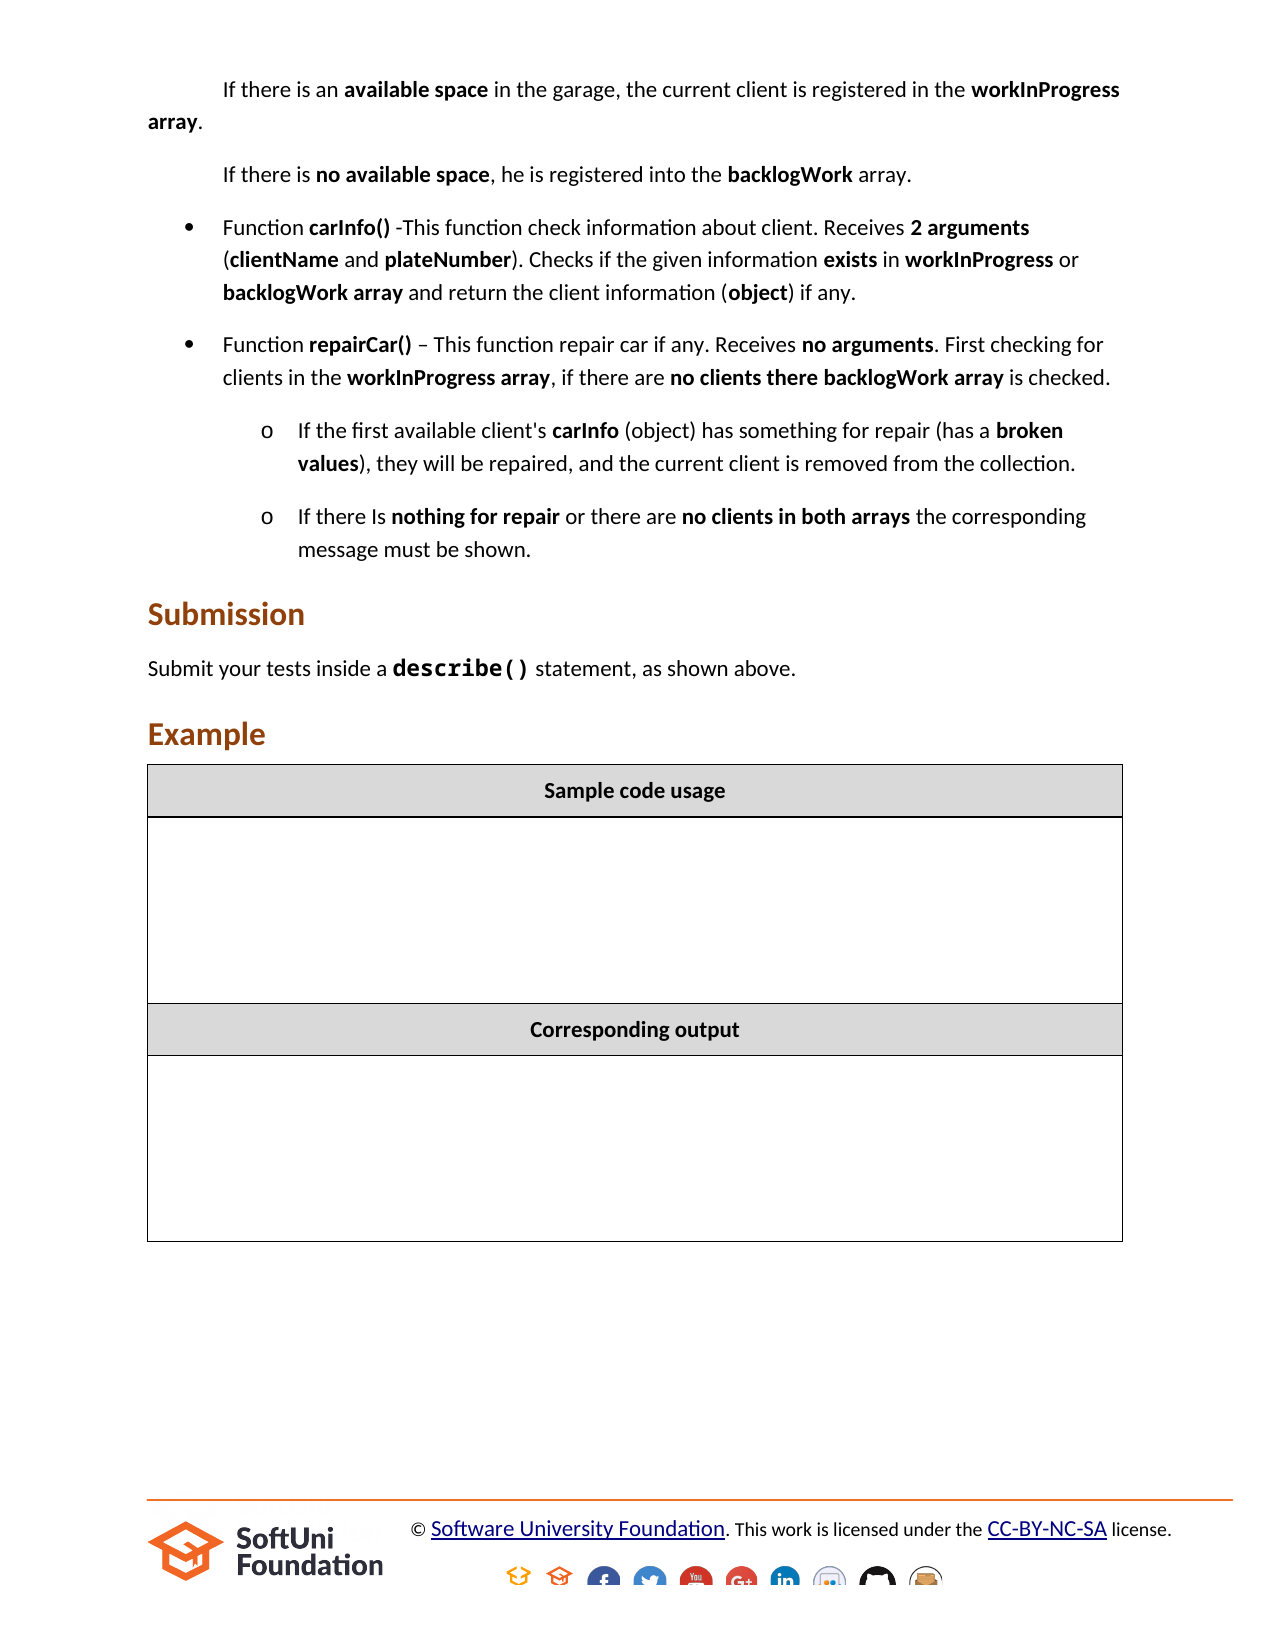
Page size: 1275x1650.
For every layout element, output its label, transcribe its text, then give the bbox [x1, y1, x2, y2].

list If there Is nothing for repair or there are no clients in both arrays the corresponding message must be shown. [260, 502, 1127, 563]
table_header Sample code usage [148, 765, 1122, 816]
table_cell Corresponding output [148, 1004, 1122, 1055]
subtitle Example [148, 713, 1127, 754]
text If there is an available space in the garage, the current client is registered in the workInProgress array. [148, 75, 1127, 135]
list Function repairCar() – This function repair car if any. Receives no arguments. First checking for clients in the workInProgress array, if there are no clients there backlogWork array is checked. [185, 331, 1127, 391]
list If the first available client's carInfo (object) has something for repair (has a broken values), they will be repaired, and the current client is removed from the collection. [260, 416, 1127, 477]
list Function carInfo() -This function check information about client. Receives 2 arguments (clientName and plateNumber). Checks if the given information exists in workInProgress or backlogWork array and return the client information (object) if any. [185, 213, 1127, 306]
subtitle Submission [148, 593, 1127, 633]
table_cell [148, 818, 1122, 1002]
table_cell [148, 1056, 1122, 1241]
text If there is no available space, he is registered into the backlogWork array. [148, 160, 1127, 188]
text Submit your tests inside a describe() statement, as shown above. [148, 652, 1127, 683]
